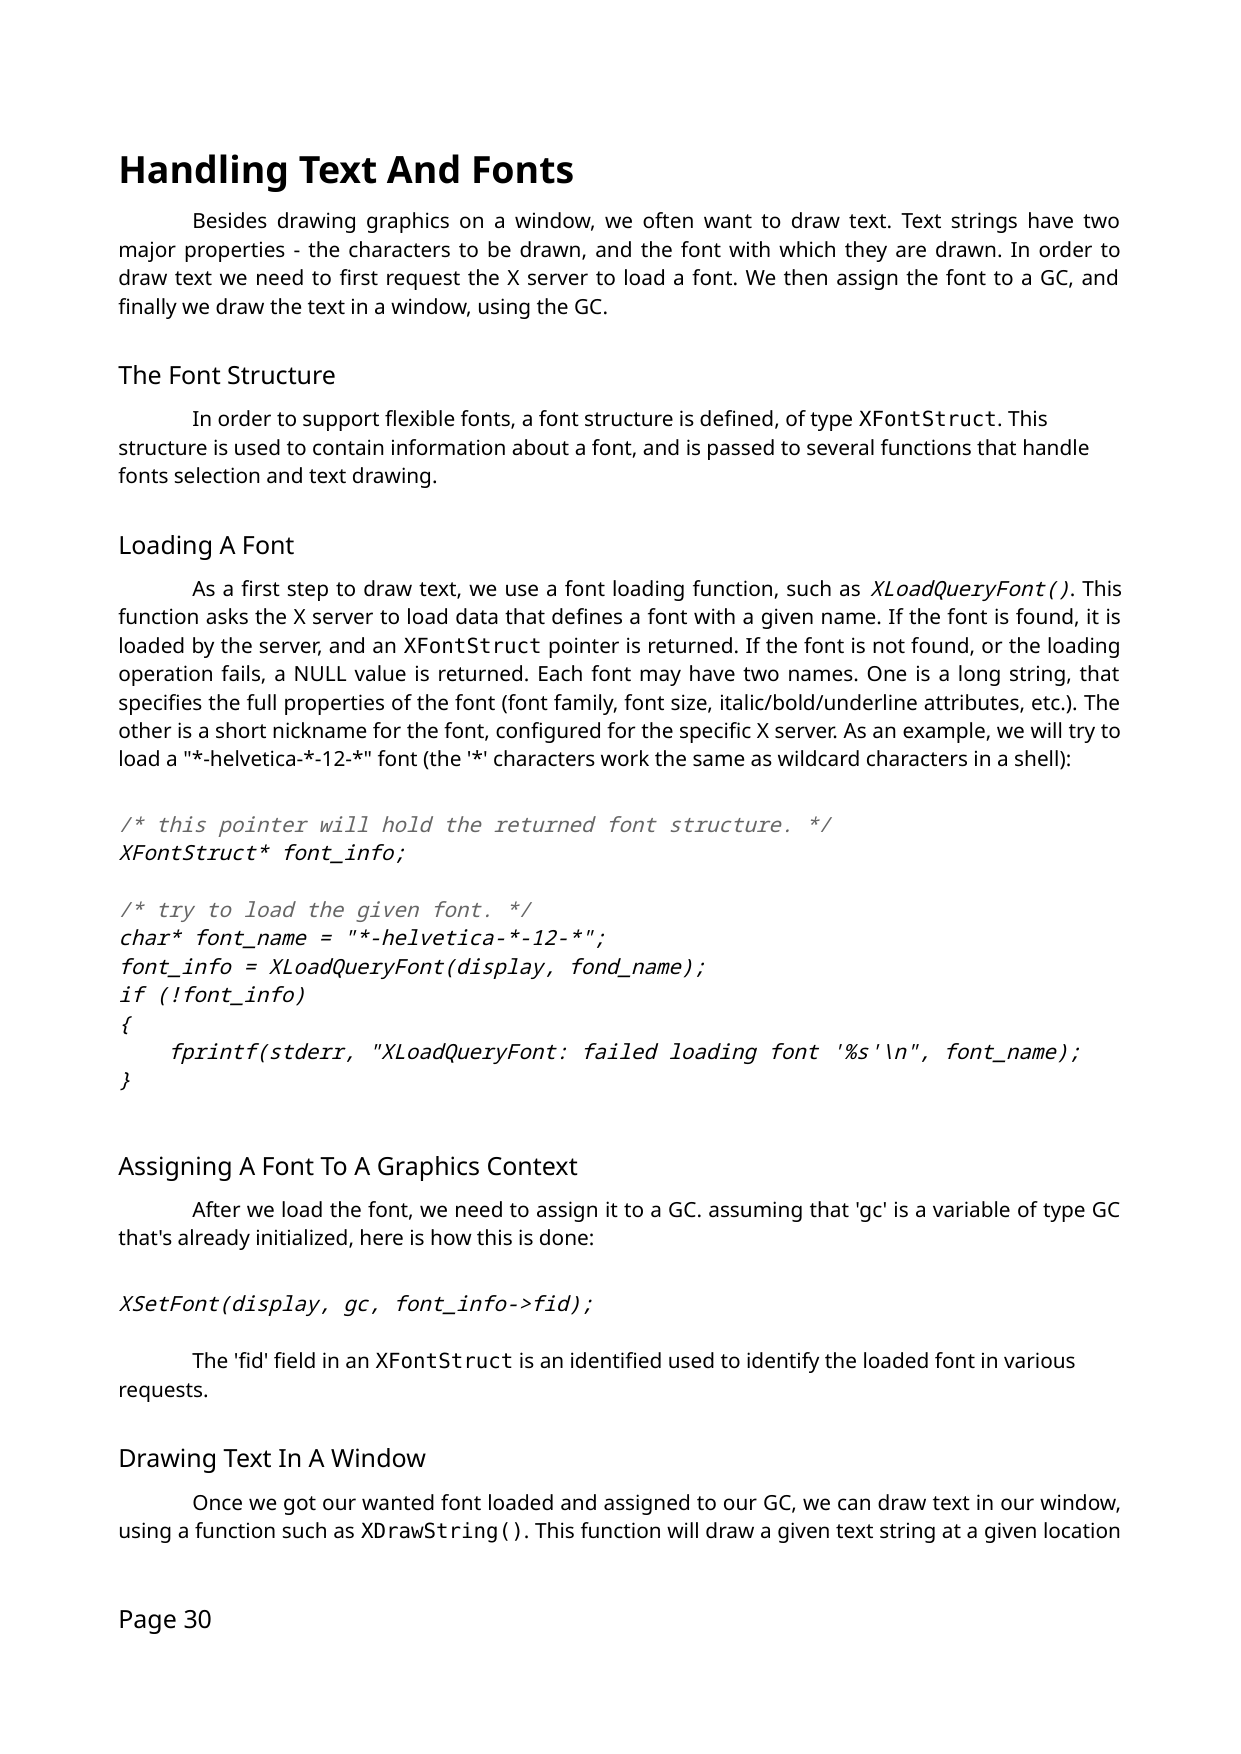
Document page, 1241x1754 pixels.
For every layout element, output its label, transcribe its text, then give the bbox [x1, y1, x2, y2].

subtitle Assigning A Font To A Graphics Context [118, 1148, 1122, 1183]
text } [118, 1066, 1122, 1094]
text As a first step to draw text, we use a font loading function, such as XLoadQueryFont(). This function asks the X server to load data that defines a font with a given name. If the font is found, it is loaded by the server, and an XFontStruct pointer is returned. If the font is not found, or the loading operation fails, a NULL value is returned. Each font may have two names. One is a long string, that specifies the full properties of the font (font family, font size, italic/bold/underline attributes, etc.). The other is a short nickname for the font, configured for the specific X server. As an example, we will try to load a "*-helvetica-*-12-*" font (the '*' characters work the same as wildcard characters in a shell): [118, 574, 1122, 773]
text XFontStruct* font_info; [118, 838, 1122, 867]
text /* this pointer will hold the returned font structure. */ [118, 810, 1122, 838]
text { [118, 1009, 1122, 1037]
text After we load the font, we need to assign it to a GC. assuming that 'gc' is a variable of type GC that's already initialized, here is how this is done: [118, 1195, 1122, 1252]
subtitle Drawing Text In A Window [118, 1441, 1122, 1475]
subtitle Loading A Font [118, 527, 1122, 561]
text Besides drawing graphics on a window, we often want to draw text. Text strings have two major properties - the characters to be drawn, and the font with which they are drawn. In order to draw text we need to first request the X server to load a font. We then assign the font to a GC, and finally we draw the text in a window, using the GC. [118, 207, 1122, 320]
text Once we got our wanted font loaded and assigned to our GC, we can draw text in our window, using a function such as XDrawString(). This function will draw a given text string at a given location [118, 1488, 1122, 1544]
text The 'fid' field in an XFontStruct is an identified used to identify the loaded font in various requests. [118, 1347, 1122, 1403]
text char* font_name = "*-helvetica-*-12-*"; [118, 923, 1122, 952]
text font_info = XLoadQueryFont(display, fond_name); [118, 952, 1122, 980]
text /* try to load the given font. */ [118, 895, 1122, 923]
text XSetFont(display, gc, font_info->fid); [118, 1289, 1122, 1317]
subtitle Handling Text And Fonts [118, 143, 1122, 194]
subtitle The Font Structure [118, 358, 1122, 392]
text if (!font_info) [118, 980, 1122, 1009]
text In order to support flexible fonts, a font structure is defined, of type XFontStruct. This structure is used to contain information about a font, and is passed to several functions that handle fonts selection and text drawing. [118, 404, 1122, 490]
text fprintf(stderr, "XLoadQueryFont: failed loading font '%s'\n", font_name); [118, 1037, 1122, 1066]
